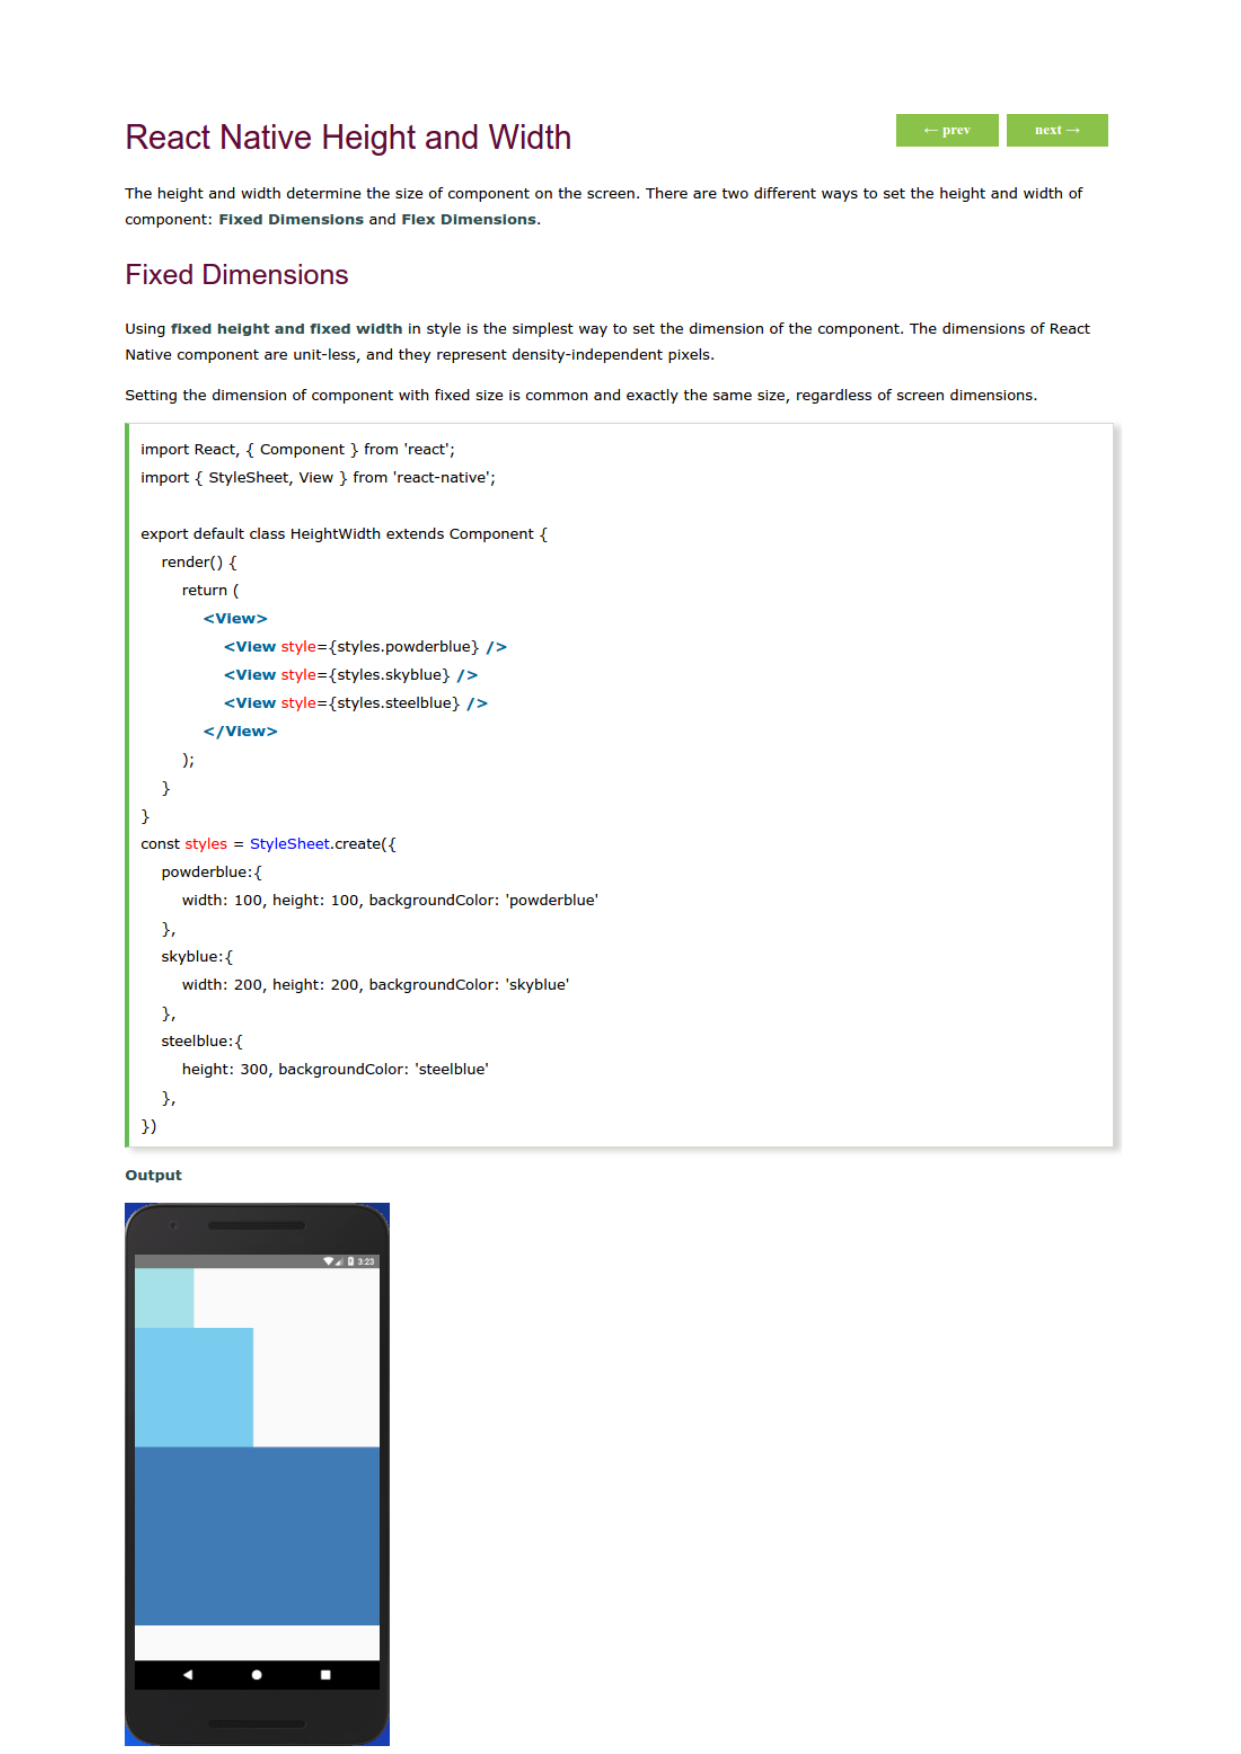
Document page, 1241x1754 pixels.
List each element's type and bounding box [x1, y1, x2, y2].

picture [118, 114, 1123, 1754]
